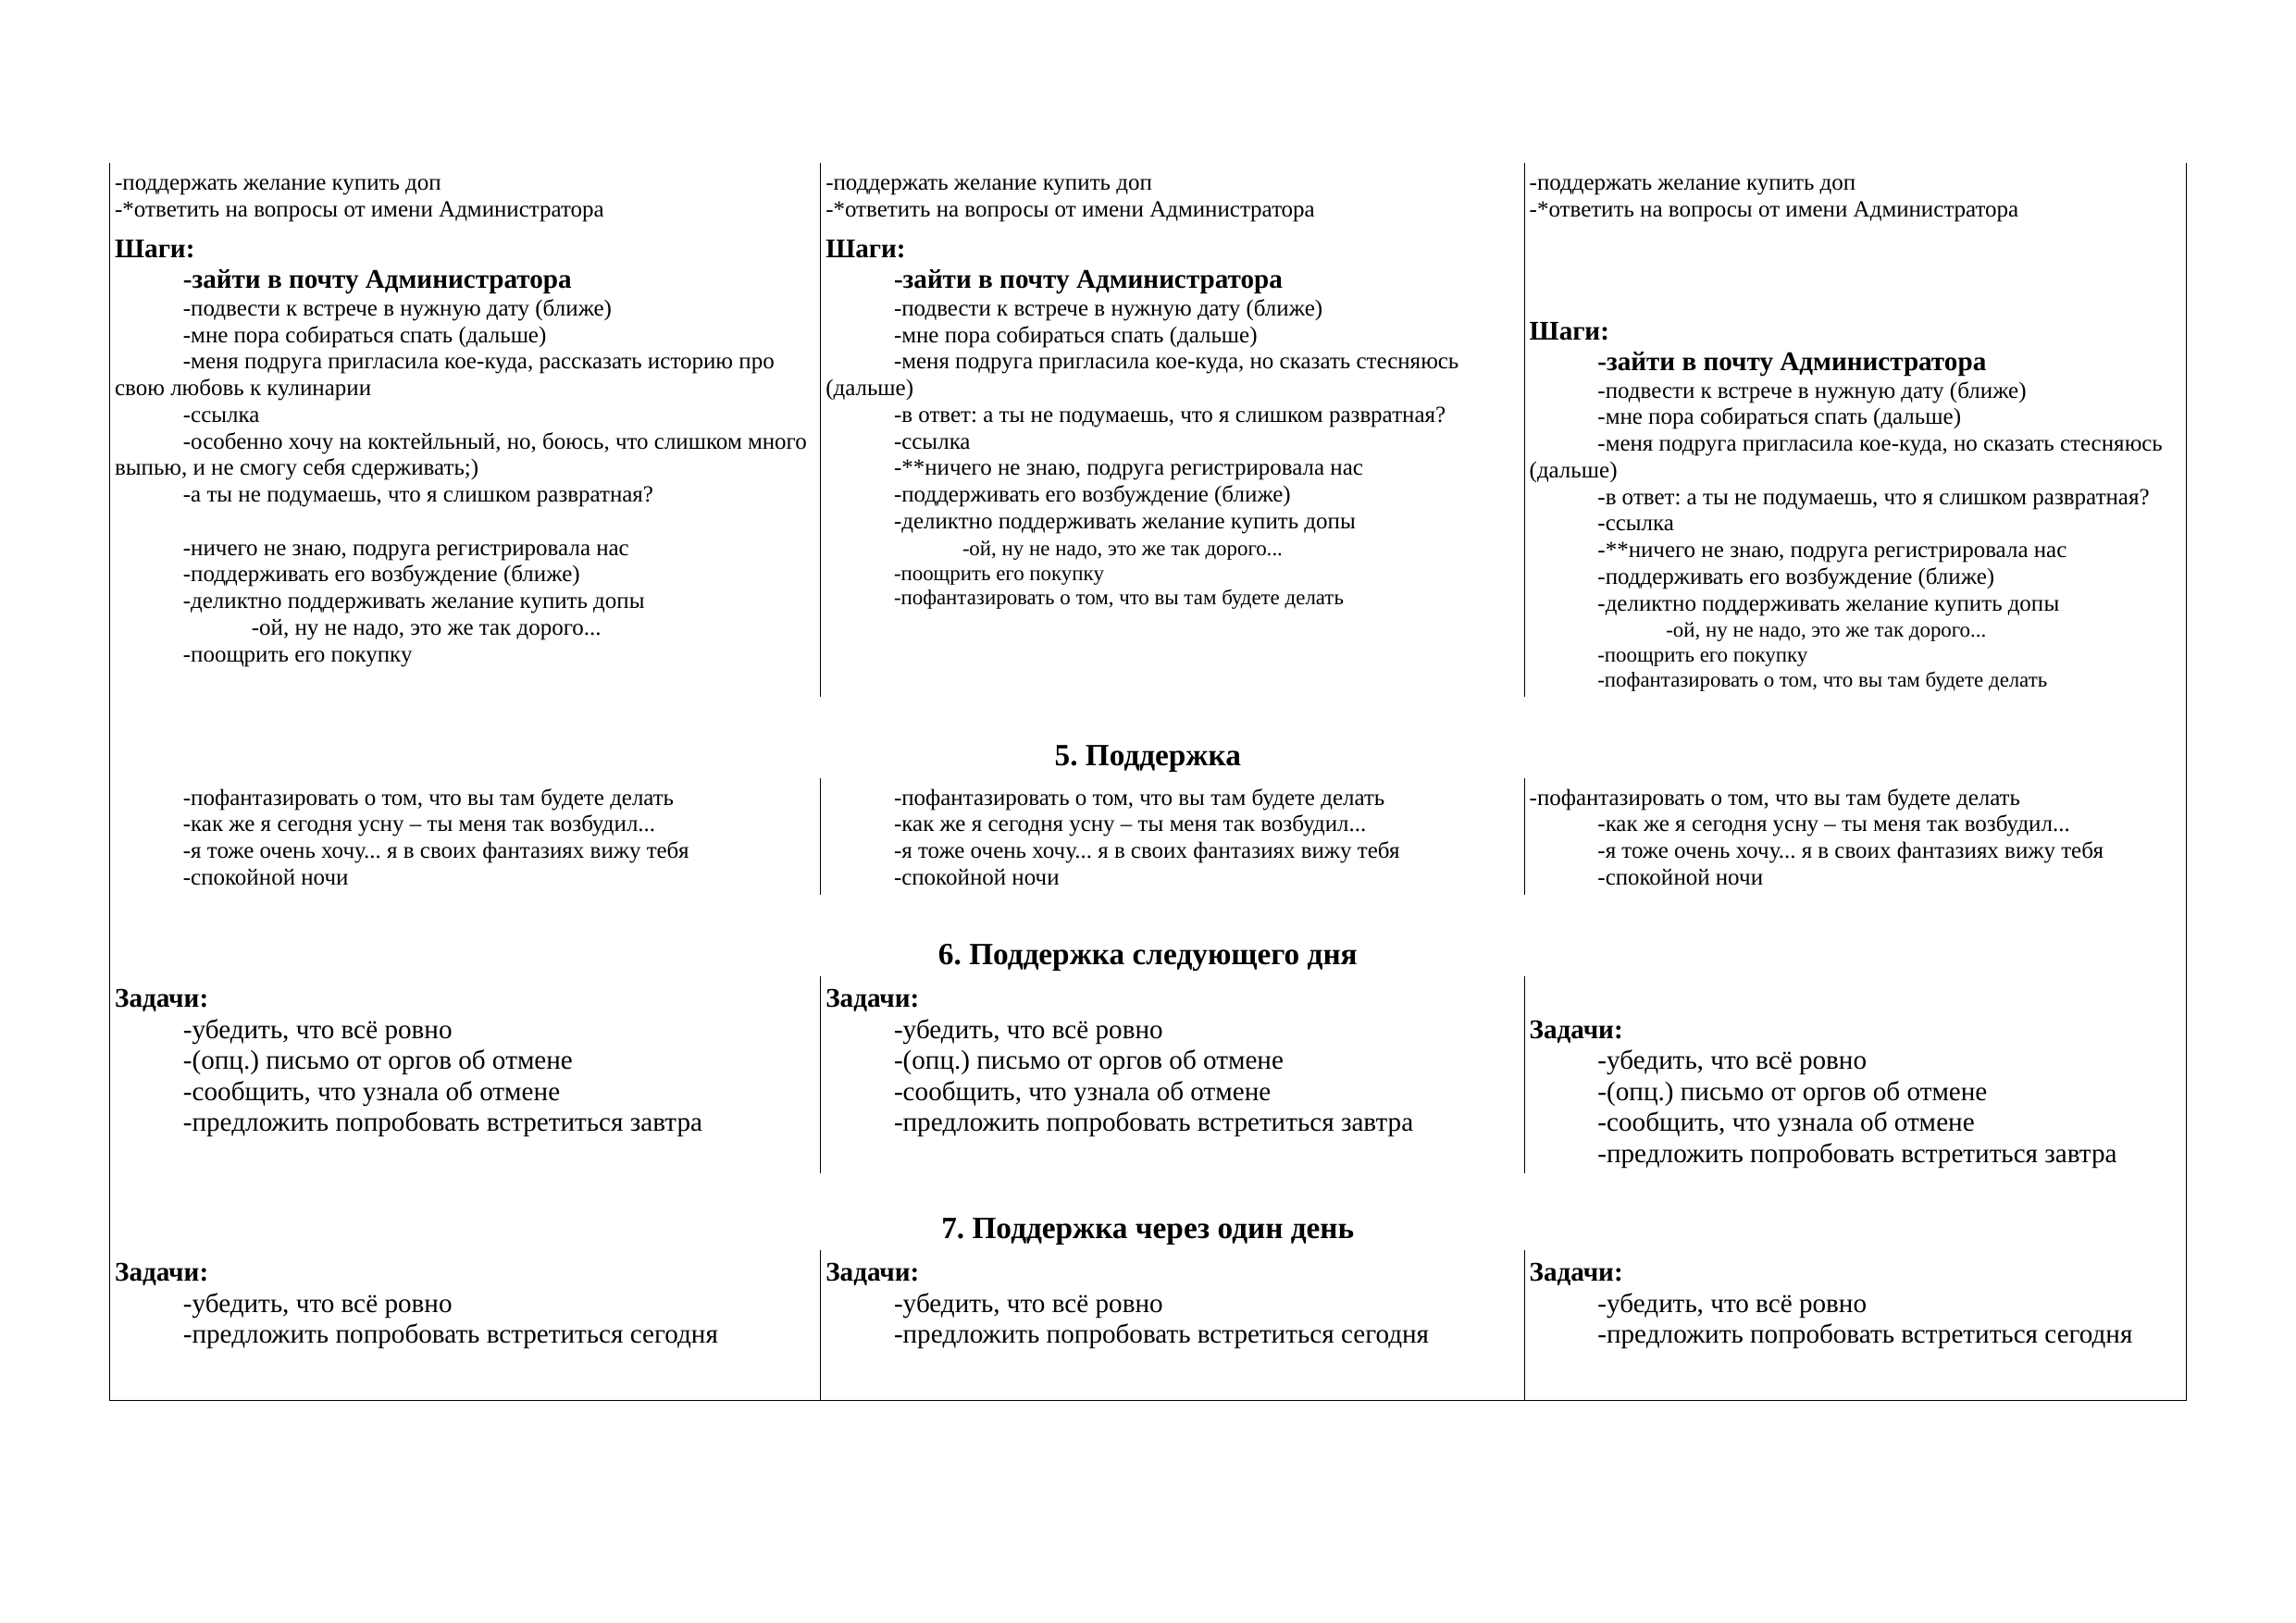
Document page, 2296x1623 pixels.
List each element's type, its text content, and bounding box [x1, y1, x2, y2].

table_cell -пофантазировать о том, что вы там будете делать -как же я сегодня усну – ты меня так возбудил... -я тоже очень хочу... я в своих фантазиях вижу тебя -спокойной ночи [1525, 778, 2186, 895]
table_cell -пофантазировать о том, что вы там будете делать -как же я сегодня усну – ты меня так возбудил... -я тоже очень хочу... я в своих фантазиях вижу тебя -спокойной ночи [110, 778, 820, 895]
table_cell [1525, 1355, 2186, 1400]
table_cell Задачи: -убедить, что всё ровно -предложить попробовать встретиться сегодня [110, 1250, 820, 1354]
table_cell -поддержать желание купить доп -*ответить на вопросы от имени Администратора [821, 163, 1524, 227]
table_cell [110, 1355, 820, 1400]
table_cell Шаги: -зайти в почту Администратора -подвести к встрече в нужную дату (ближе) -мне пора собираться спать (дальше) -меня подруга пригласила кое-куда, но сказать стесняюсь (дальше) -в ответ: а ты не подумаешь, что я слишком развратная? -ссылка -**ничего не знаю, подруга регистрировала нас -поддерживать его возбуждение (ближе) -деликтно поддерживать желание купить допы -ой, ну не надо, это же так дорого... -поощрить его покупку -пофантазировать о том, что вы там будете делать [1525, 227, 2186, 697]
table_cell 7. Поддержка через один день [110, 1173, 2186, 1250]
table_cell 5. Поддержка [110, 697, 2186, 778]
table_cell Задачи: -убедить, что всё ровно -предложить попробовать встретиться сегодня [1525, 1250, 2186, 1354]
table_cell Задачи: -убедить, что всё ровно -(опц.) письмо от оргов об отмене -сообщить, что узнала об отмене -предложить попробовать встретиться завтра [821, 976, 1524, 1173]
table_cell Шаги: -зайти в почту Администратора -подвести к встрече в нужную дату (ближе) -мне пора собираться спать (дальше) -меня подруга пригласила кое-куда, но сказать стесняюсь (дальше) -в ответ: а ты не подумаешь, что я слишком развратная? -ссылка -**ничего не знаю, подруга регистрировала нас -поддерживать его возбуждение (ближе) -деликтно поддерживать желание купить допы -ой, ну не надо, это же так дорого... -поощрить его покупку -пофантазировать о том, что вы там будете делать [821, 227, 1524, 697]
table_cell Задачи: -убедить, что всё ровно -(опц.) письмо от оргов об отмене -сообщить, что узнала об отмене -предложить попробовать встретиться завтра [110, 976, 820, 1173]
table_cell Задачи: -убедить, что всё ровно -предложить попробовать встретиться сегодня [821, 1250, 1524, 1354]
table_cell -поддержать желание купить доп -*ответить на вопросы от имени Администратора [110, 163, 820, 227]
table_cell 6. Поддержка следующего дня [110, 895, 2186, 976]
table_cell Задачи: -убедить, что всё ровно -(опц.) письмо от оргов об отмене -сообщить, что узнала об отмене -предложить попробовать встретиться завтра [1525, 976, 2186, 1173]
table_cell -поддержать желание купить доп -*ответить на вопросы от имени Администратора [1525, 163, 2186, 227]
table_cell -пофантазировать о том, что вы там будете делать -как же я сегодня усну – ты меня так возбудил... -я тоже очень хочу... я в своих фантазиях вижу тебя -спокойной ночи [821, 778, 1524, 895]
table_cell Шаги: -зайти в почту Администратора -подвести к встрече в нужную дату (ближе) -мне пора собираться спать (дальше) -меня подруга пригласила кое-куда, рассказать историю про свою любовь к кулинарии -ссылка -особенно хочу на коктейльный, но, боюсь, что слишком много выпью, и не смогу себя сдерживать;) -а ты не подумаешь, что я слишком развратная? -ничего не знаю, подруга регистрировала нас -поддерживать его возбуждение (ближе) -деликтно поддерживать желание купить допы -ой, ну не надо, это же так дорого... -поощрить его покупку [110, 227, 820, 697]
table_cell [821, 1355, 1524, 1400]
